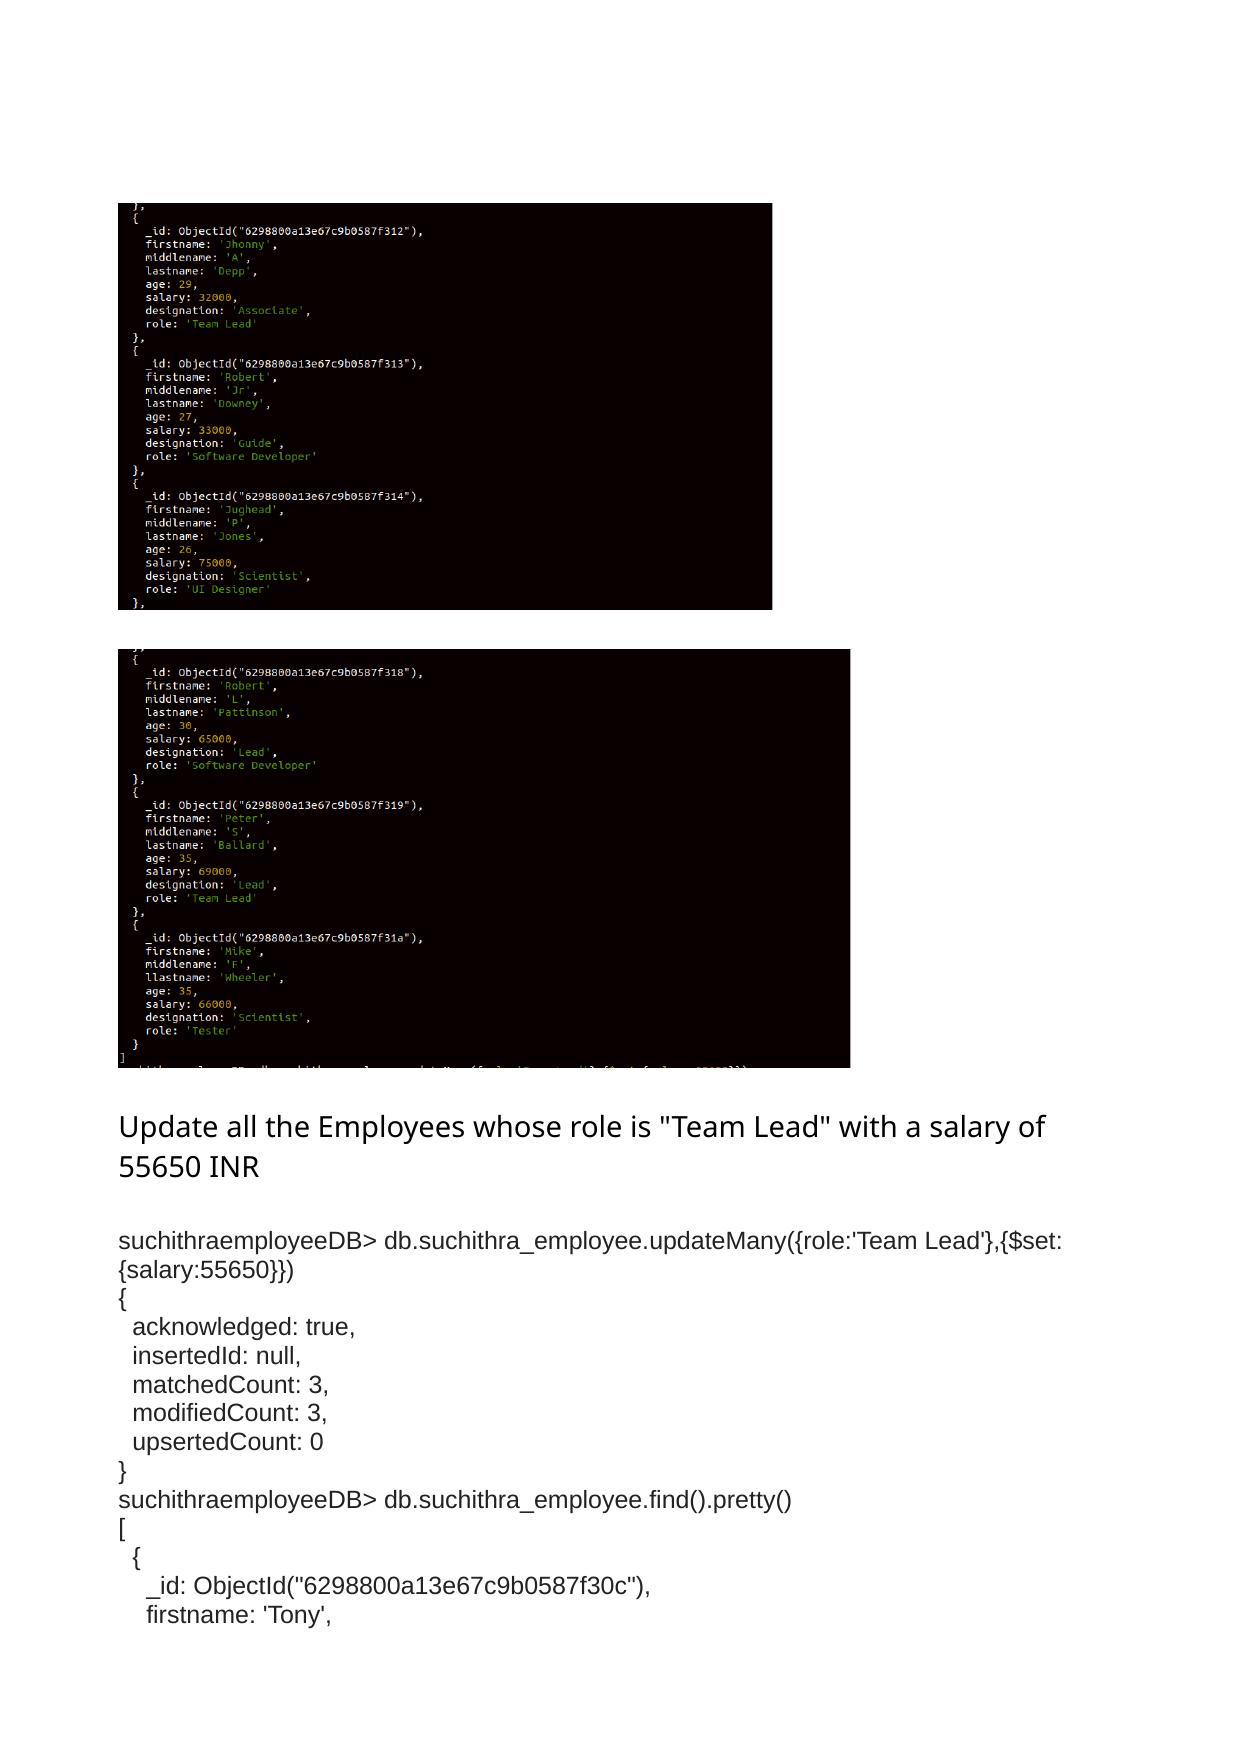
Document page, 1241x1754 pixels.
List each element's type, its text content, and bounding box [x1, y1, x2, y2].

text suchithraemployeeDB> db.suchithra_employee.updateMany({role:'Team Lead'},{$set:{salary:55650}}) { acknowledged: true, insertedId: null, matchedCount: 3, modifiedCount: 3, upsertedCount: 0 } suchithraemployeeDB> db.suchithra_employee.find().pretty() [ { _id: ObjectId("6298800a13e67c9b0587f30c"), firstname: 'Tony', [118, 1226, 1122, 1628]
text Update all the Employees whose role is "Team Lead" with a salary of 55650 INR [118, 1107, 1122, 1186]
